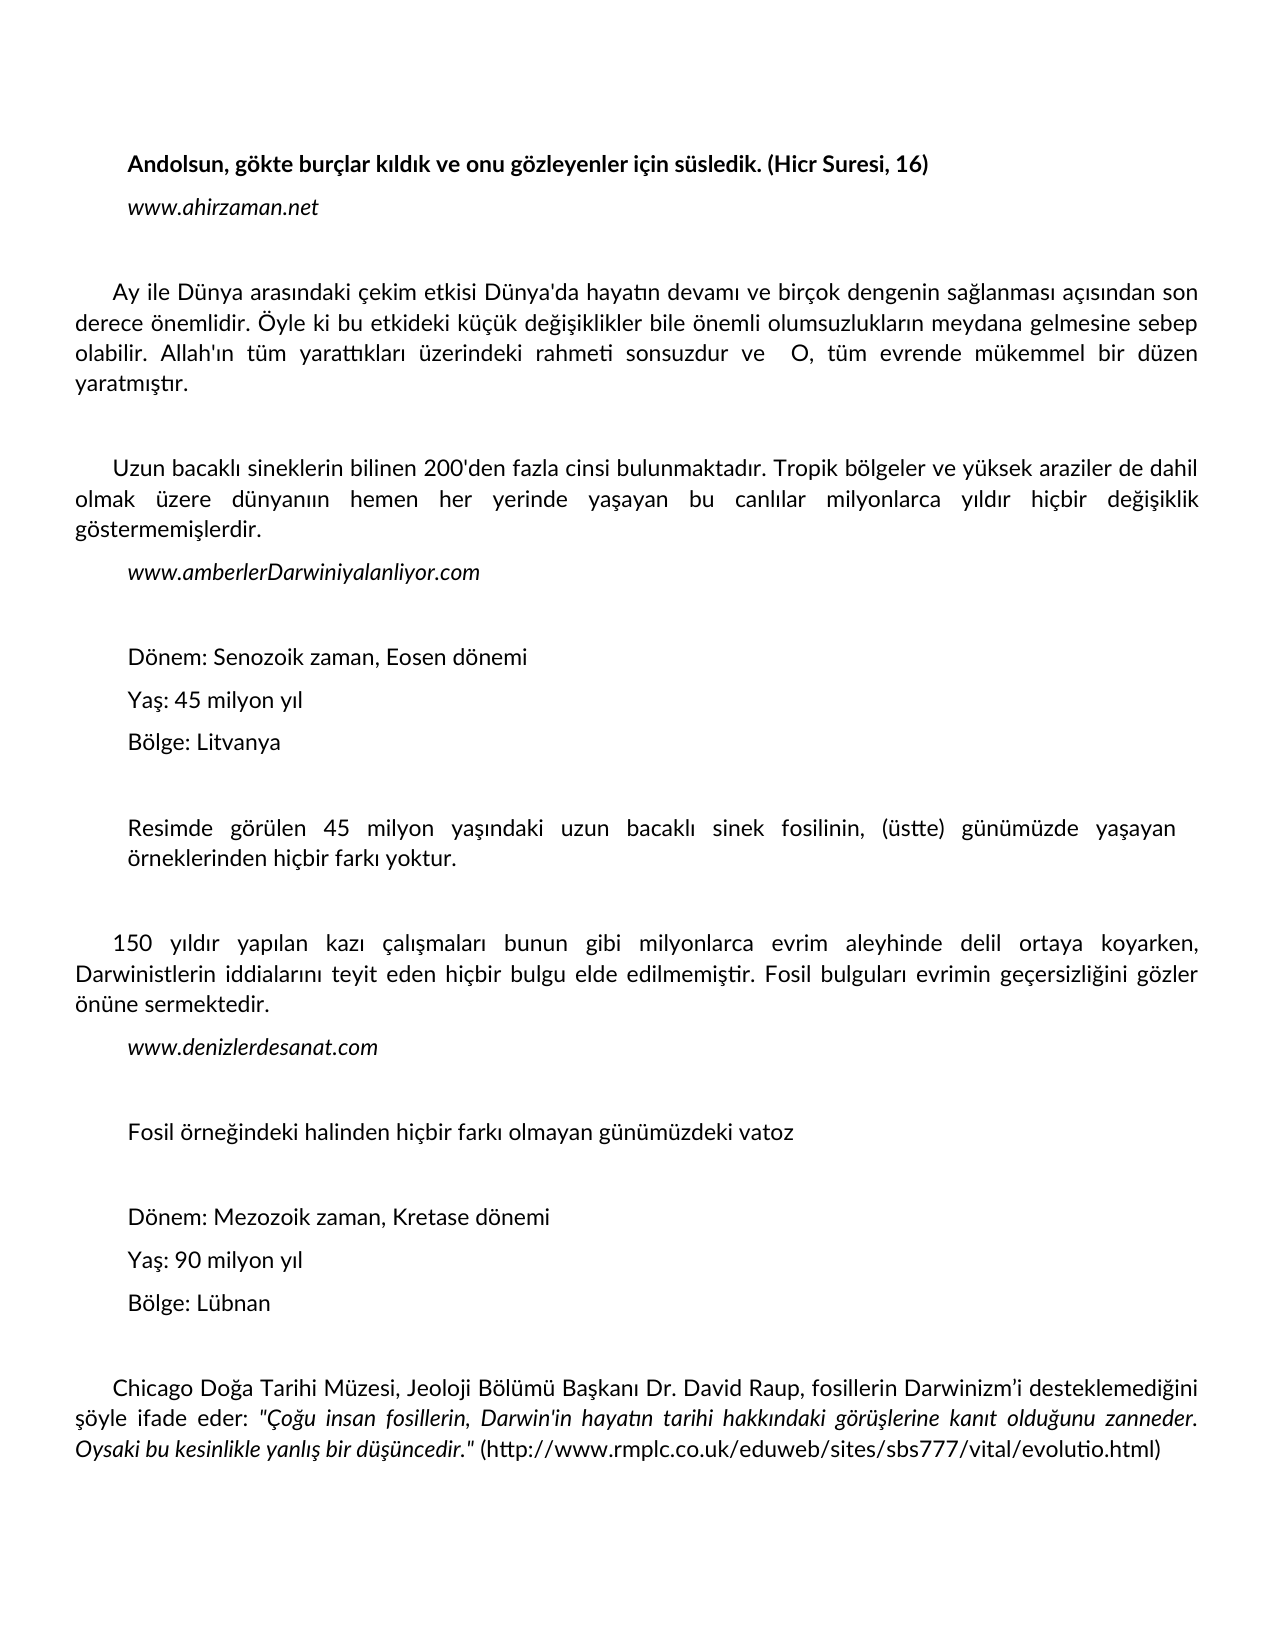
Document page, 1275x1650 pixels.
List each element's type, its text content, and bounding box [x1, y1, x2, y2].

text www.ahirzaman.net [127, 193, 1177, 220]
text Ay ile Dünya arasındaki çekim etkisi Dünya'da hayatın devamı ve birçok dengenin sağlanması açısından son derece önemlidir. Öyle ki bu etkideki küçük değişiklikler bile önemli olumsuzlukların meydana gelmesine sebep olabilir. Allah'ın tüm yarattıkları üzerindeki rahmeti sonsuzdur ve O, tüm evrende mükemmel bir düzen yaratmıştır. [75, 278, 1200, 396]
text Dönem: Mezozoik zaman, Kretase dönemi [127, 1203, 1177, 1231]
text Chicago Doğa Tarihi Müzesi, Jeoloji Bölümü Başkanı Dr. David Raup, fosillerin Darwinizm’i desteklemediğini şöyle ifade eder: "Çoğu insan fosillerin, Darwin'in hayatın tarihi hakkındaki görüşlerine kanıt olduğunu zanneder. Oysaki bu kesinlikle yanlış bir düşüncedir." (http://www.rmplc.co.uk/eduweb/sites/sbs777/vital/evolutio.html) [75, 1374, 1200, 1462]
text Dönem: Senozoik zaman, Eosen dönemi [127, 643, 1177, 670]
text Yaş: 90 milyon yıl [127, 1246, 1177, 1273]
text www.denizlerdesanat.com [127, 1032, 1177, 1060]
text www.amberlerDarwiniyalanliyor.com [127, 557, 1177, 585]
text Uzun bacaklı sineklerin bilinen 200'den fazla cinsi bulunmaktadır. Tropik bölgeler ve yüksek araziler de dahil olmak üzere dünyanıın hemen her yerinde yaşayan bu canlılar milyonlarca yıldır hiçbir değişiklik göstermemişlerdir. [75, 454, 1200, 542]
text Bölge: Litvanya [127, 728, 1177, 756]
text Yaş: 45 milyon yıl [127, 685, 1177, 713]
text Resimde görülen 45 milyon yaşındaki uzun bacaklı sinek fosilinin, (üstte) günümüzde yaşayan örneklerinden hiçbir farkı yoktur. [127, 813, 1177, 871]
text Andolsun, gökte burçlar kıldık ve onu gözleyenler için süsledik. (Hicr Suresi, 16) [127, 150, 1177, 177]
text Bölge: Lübnan [127, 1288, 1177, 1316]
text Fosil örneğindeki halinden hiçbir farkı olmayan günümüzdeki vatoz [127, 1118, 1177, 1145]
text 150 yıldır yapılan kazı çalışmaları bunun gibi milyonlarca evrim aleyhinde delil ortaya koyarken, Darwinistlerin iddialarını teyit eden hiçbir bulgu elde edilmemiştir. Fosil bulguları evrimin geçersizliğini gözler önüne sermektedir. [75, 929, 1200, 1017]
